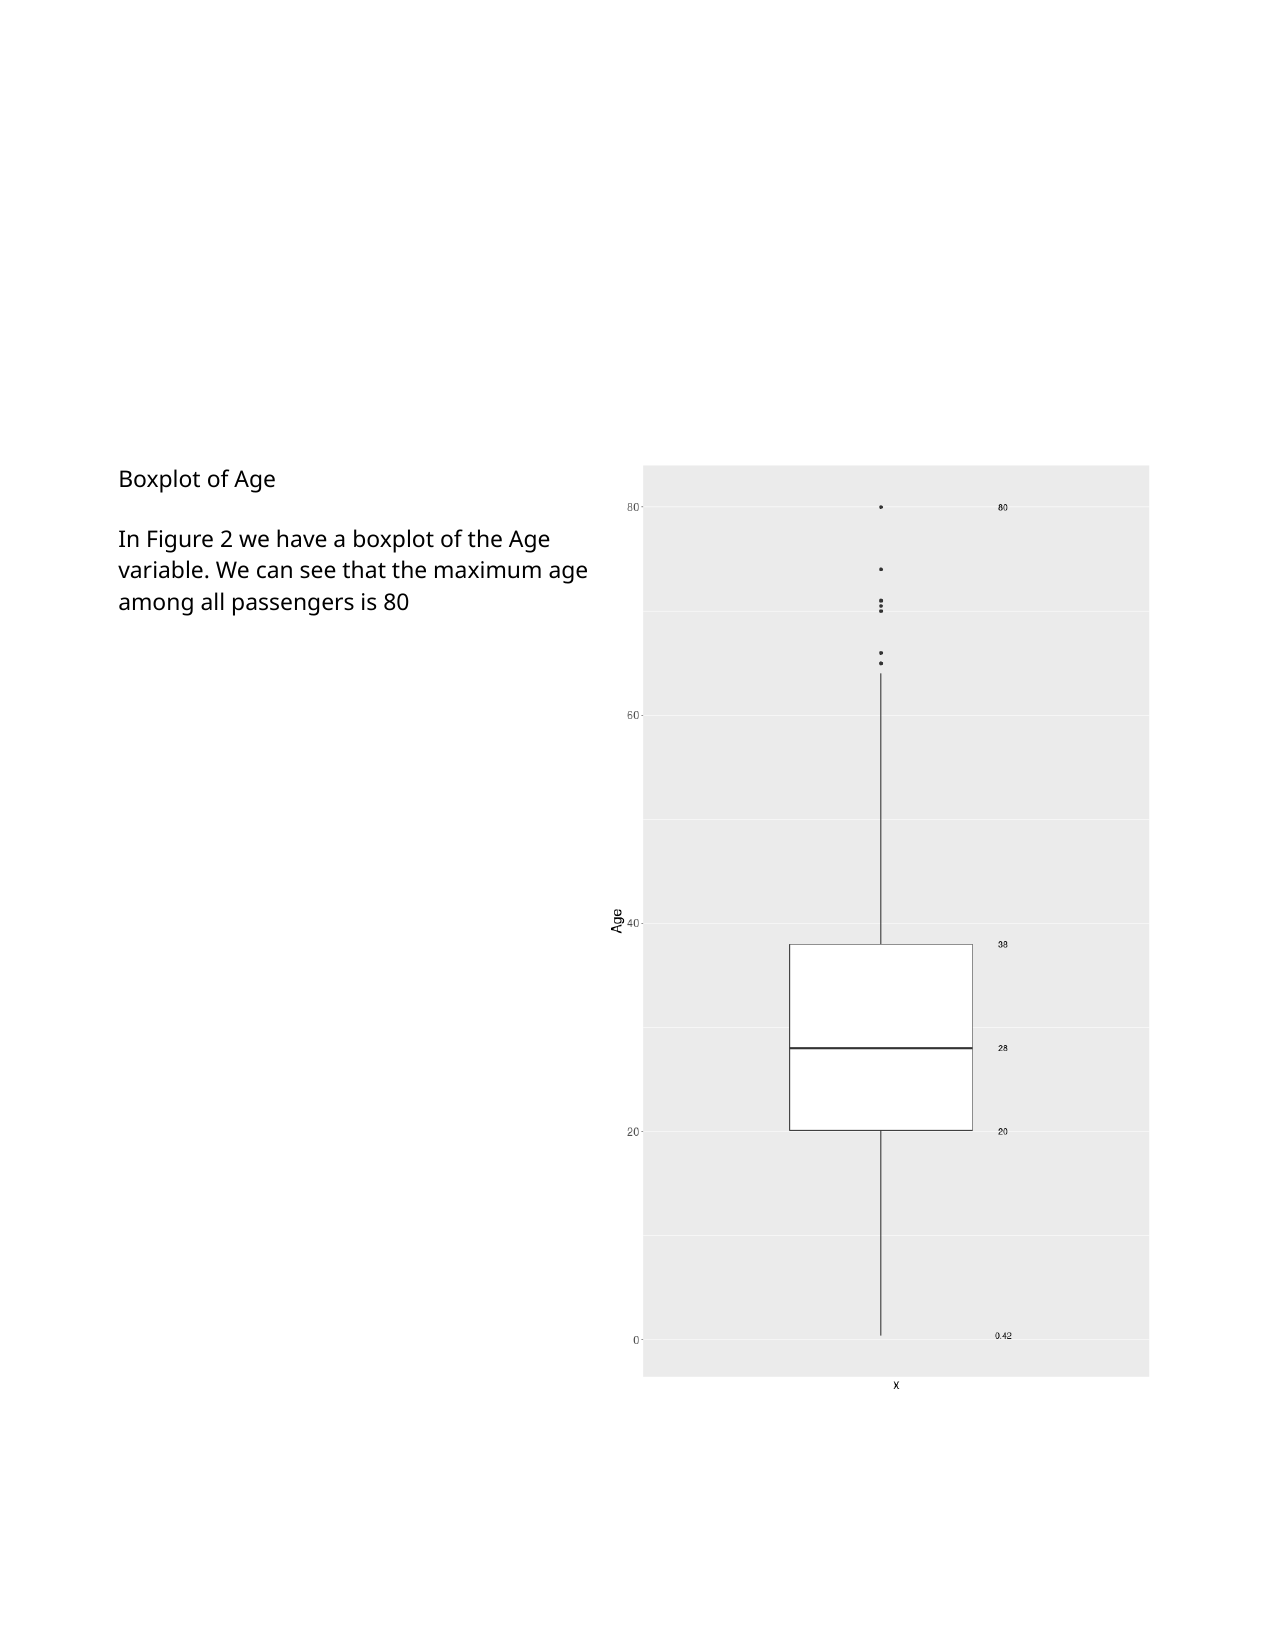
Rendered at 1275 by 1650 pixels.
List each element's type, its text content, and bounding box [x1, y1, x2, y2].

text Boxplot of Age [118, 463, 607, 494]
text In Figure 2 we have a boxplot of the Age variable. We can see that the maximum age among all passengers is 80 [118, 523, 607, 617]
picture [607, 462, 1153, 1396]
